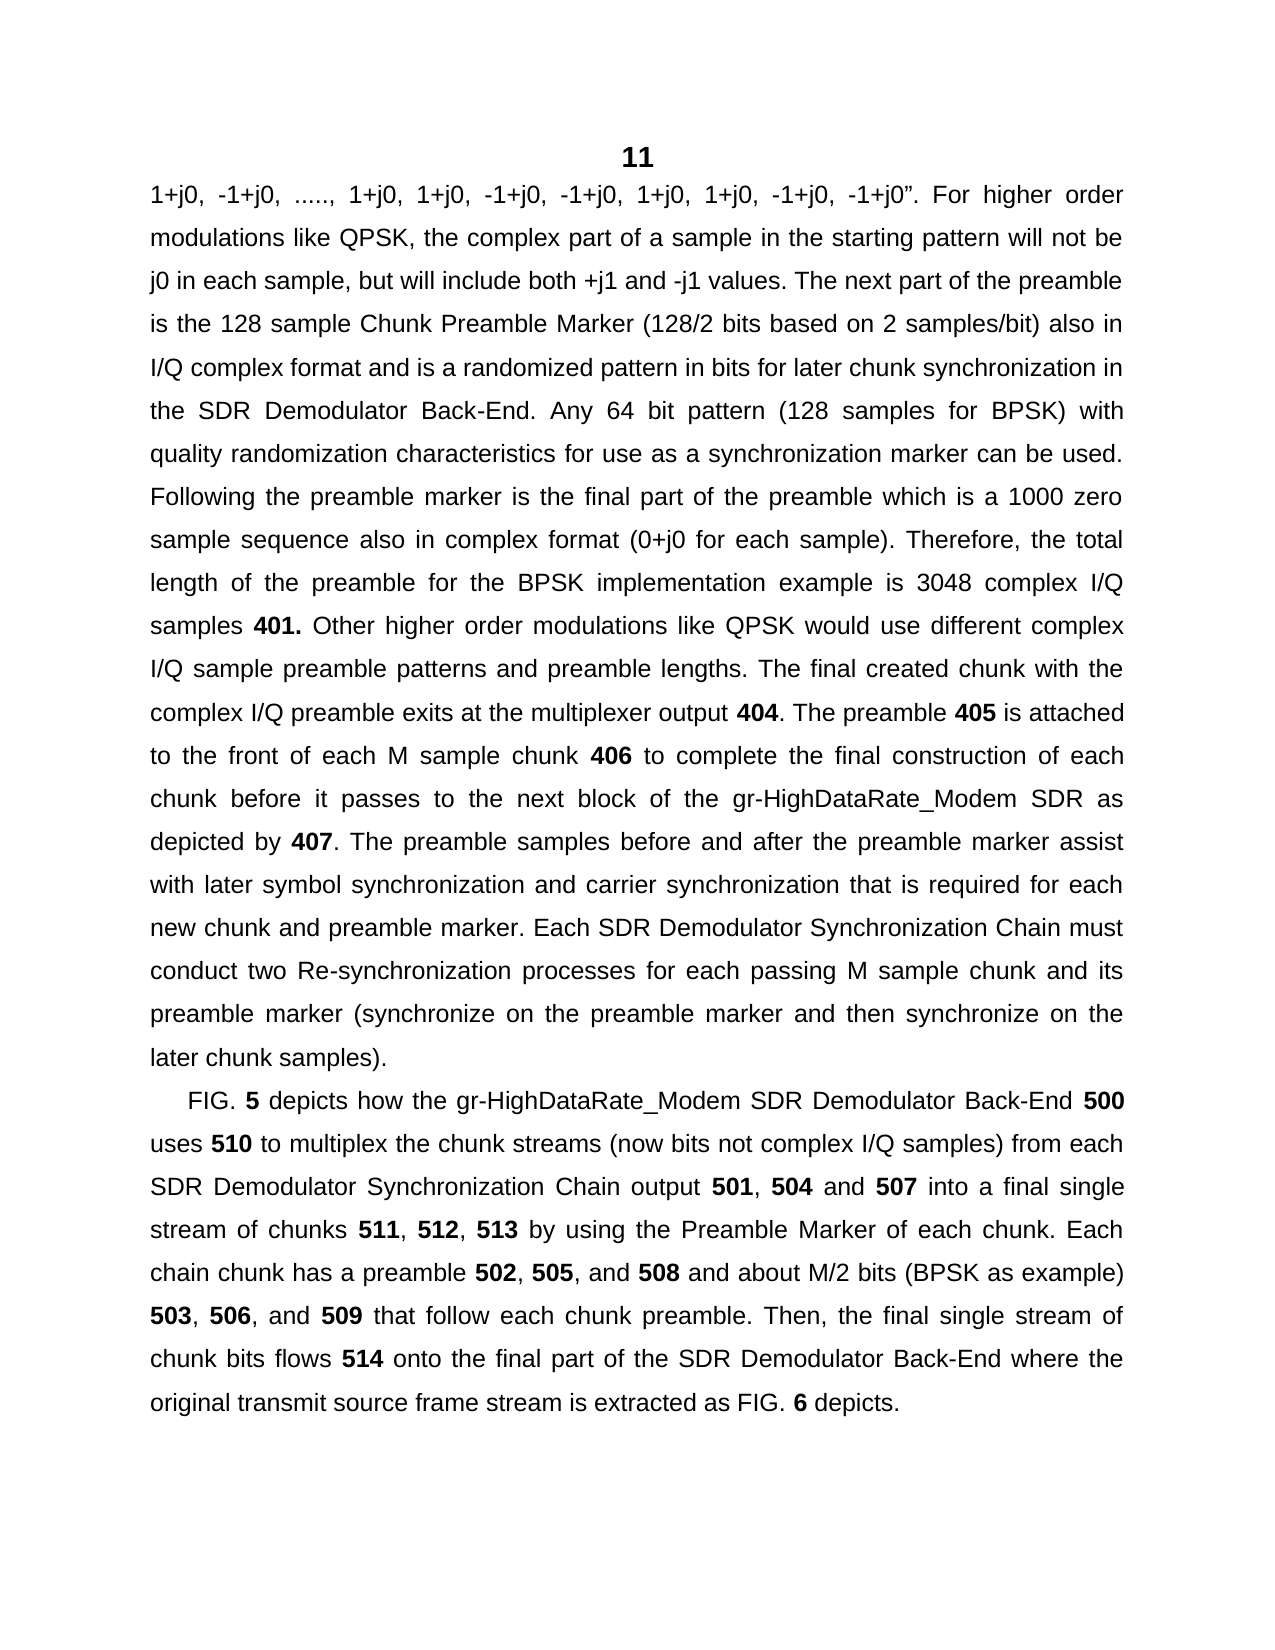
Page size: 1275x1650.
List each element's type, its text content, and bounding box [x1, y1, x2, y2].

text -1+j0, -1+j0, ....., 1+j0, 1+j0, -1+j0, -1+j0, 1+j0, 1+j0, -1+j0, -1+j0”. For higher order modulations like QPSK, the complex part of a sample in the starting pattern will not be j0 in each sample, but will include both +j1 and -j1 values. The next part of the preamble is the 128 sample Chunk Preamble Marker (128/2 bits based on 2 samples/bit) also in I/Q complex format and is a randomized pattern in bits for later chunk synchronization in the SDR Demodulator Back‑End. Any 64 bit pattern (128 samples for BPSK) with quality randomization characteristics for use as a synchronization marker can be used. Following the preamble marker is the final part of the preamble which is a 1000 zero sample sequence also in complex format (0+j0 for each sample). Therefore, the total length of the preamble for the BPSK implementation example is 3048 complex I/Q samples 401. Other higher order modulations like QPSK would use different complex I/Q sample preamble patterns and preamble lengths. The final created chunk with the complex I/Q preamble exits at the multiplexer output 404. The preamble 405 is attached to the front of each M sample chunk 406 to complete the final construction of each chunk before it passes to the next block of the gr-HighDataRate_Modem SDR as depicted by 407. The preamble samples before and after the preamble marker assist with later symbol synchronization and carrier synchronization that is required for each new chunk and preamble marker. Each SDR Demodulator Synchronization Chain must conduct two Re‑synchronization processes for each passing M sample chunk and its preamble marker (synchronize on the preamble marker and then synchronize on the later chunk samples). [150, 180, 1125, 1071]
text FIG. 5 depicts how the gr-HighDataRate_Modem SDR Demodulator Back-End 500 uses 510 to multiplex the chunk streams (now bits not complex I/Q samples) from each SDR Demodulator Synchronization Chain output 501, 504 and 507 into a final single stream of chunks 511, 512, 513 by using the Preamble Marker of each chunk. Each chain chunk has a preamble 502, 505, and 508 and about M/2 bits (BPSK as example) 503, 506, and 509 that follow each chunk preamble. Then, the final single stream of chunk bits flows 514 onto the final part of the SDR Demodulator Back-End where the original transmit source frame stream is extracted as FIG. 6 depicts. [150, 1086, 1125, 1416]
